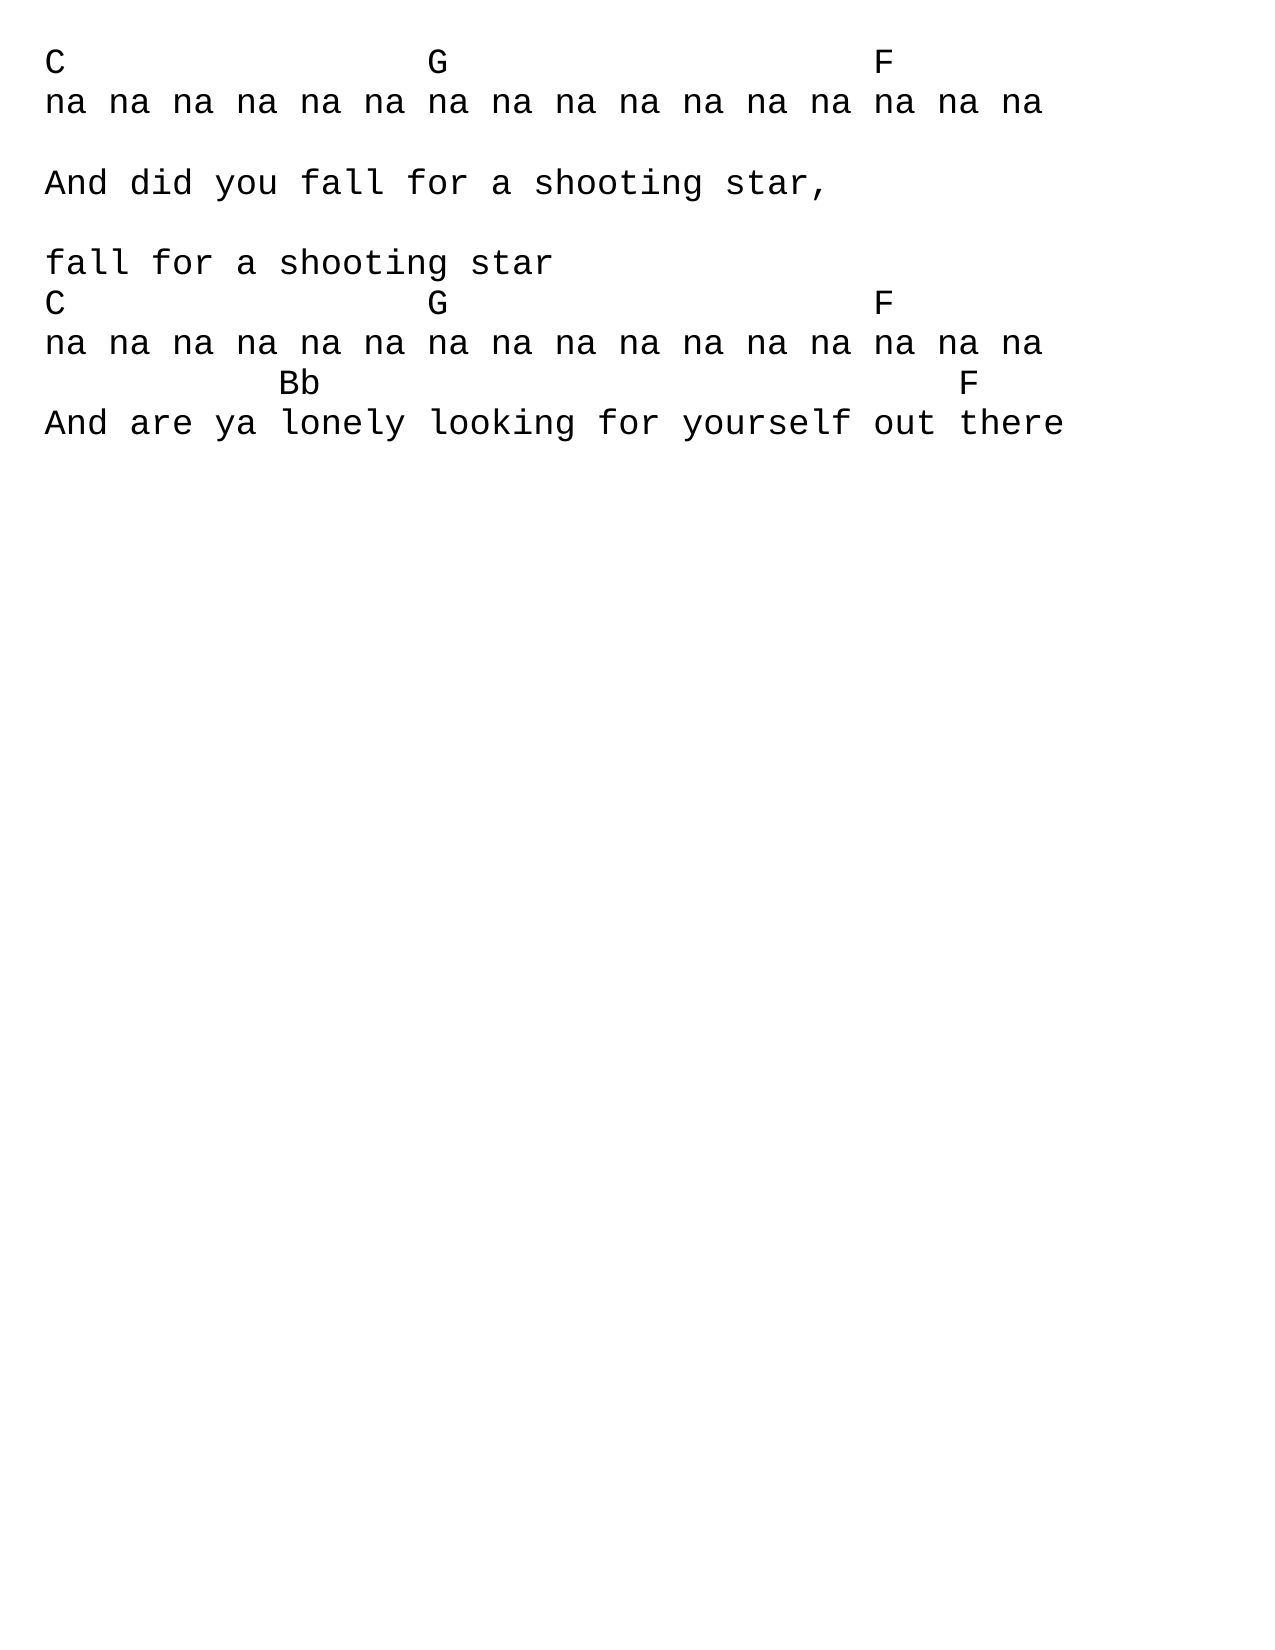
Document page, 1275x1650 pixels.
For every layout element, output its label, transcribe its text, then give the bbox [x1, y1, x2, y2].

text fall for a shooting star [44, 245, 1231, 285]
text na na na na na na na na na na na na na na na na [44, 325, 1231, 365]
text C G F [44, 44, 1231, 84]
text And did you fall for a shooting star, [44, 164, 1231, 205]
text And are ya lonely looking for yourself out there [44, 405, 1231, 445]
text C G F [44, 285, 1231, 325]
text Bb F [44, 365, 1231, 405]
text na na na na na na na na na na na na na na na na [44, 84, 1231, 124]
